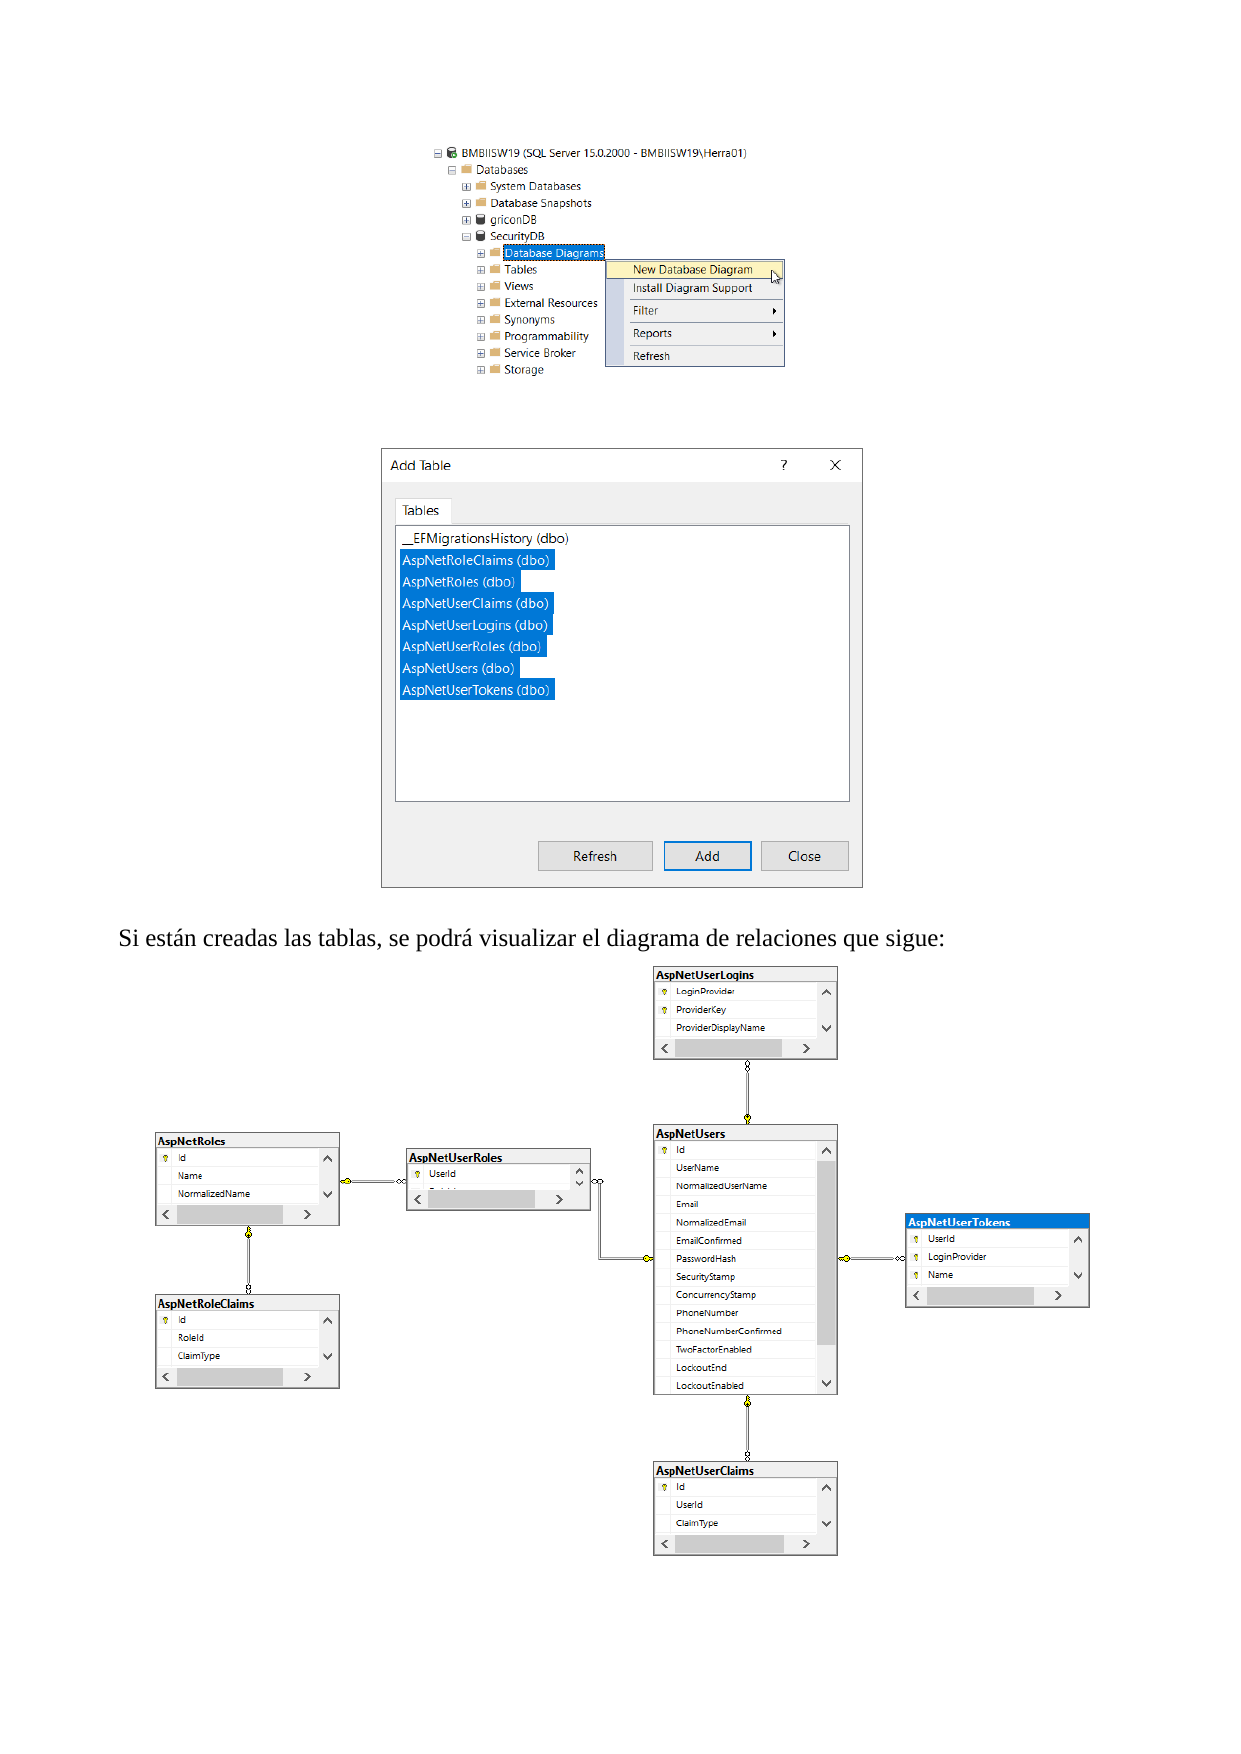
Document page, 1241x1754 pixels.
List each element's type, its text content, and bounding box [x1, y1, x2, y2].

picture [431, 146, 809, 377]
picture [371, 433, 869, 895]
picture [118, 952, 1123, 1564]
text Si están creadas las tablas, se podrá visualizar el diagrama de relaciones que sigue: [118, 923, 1122, 952]
